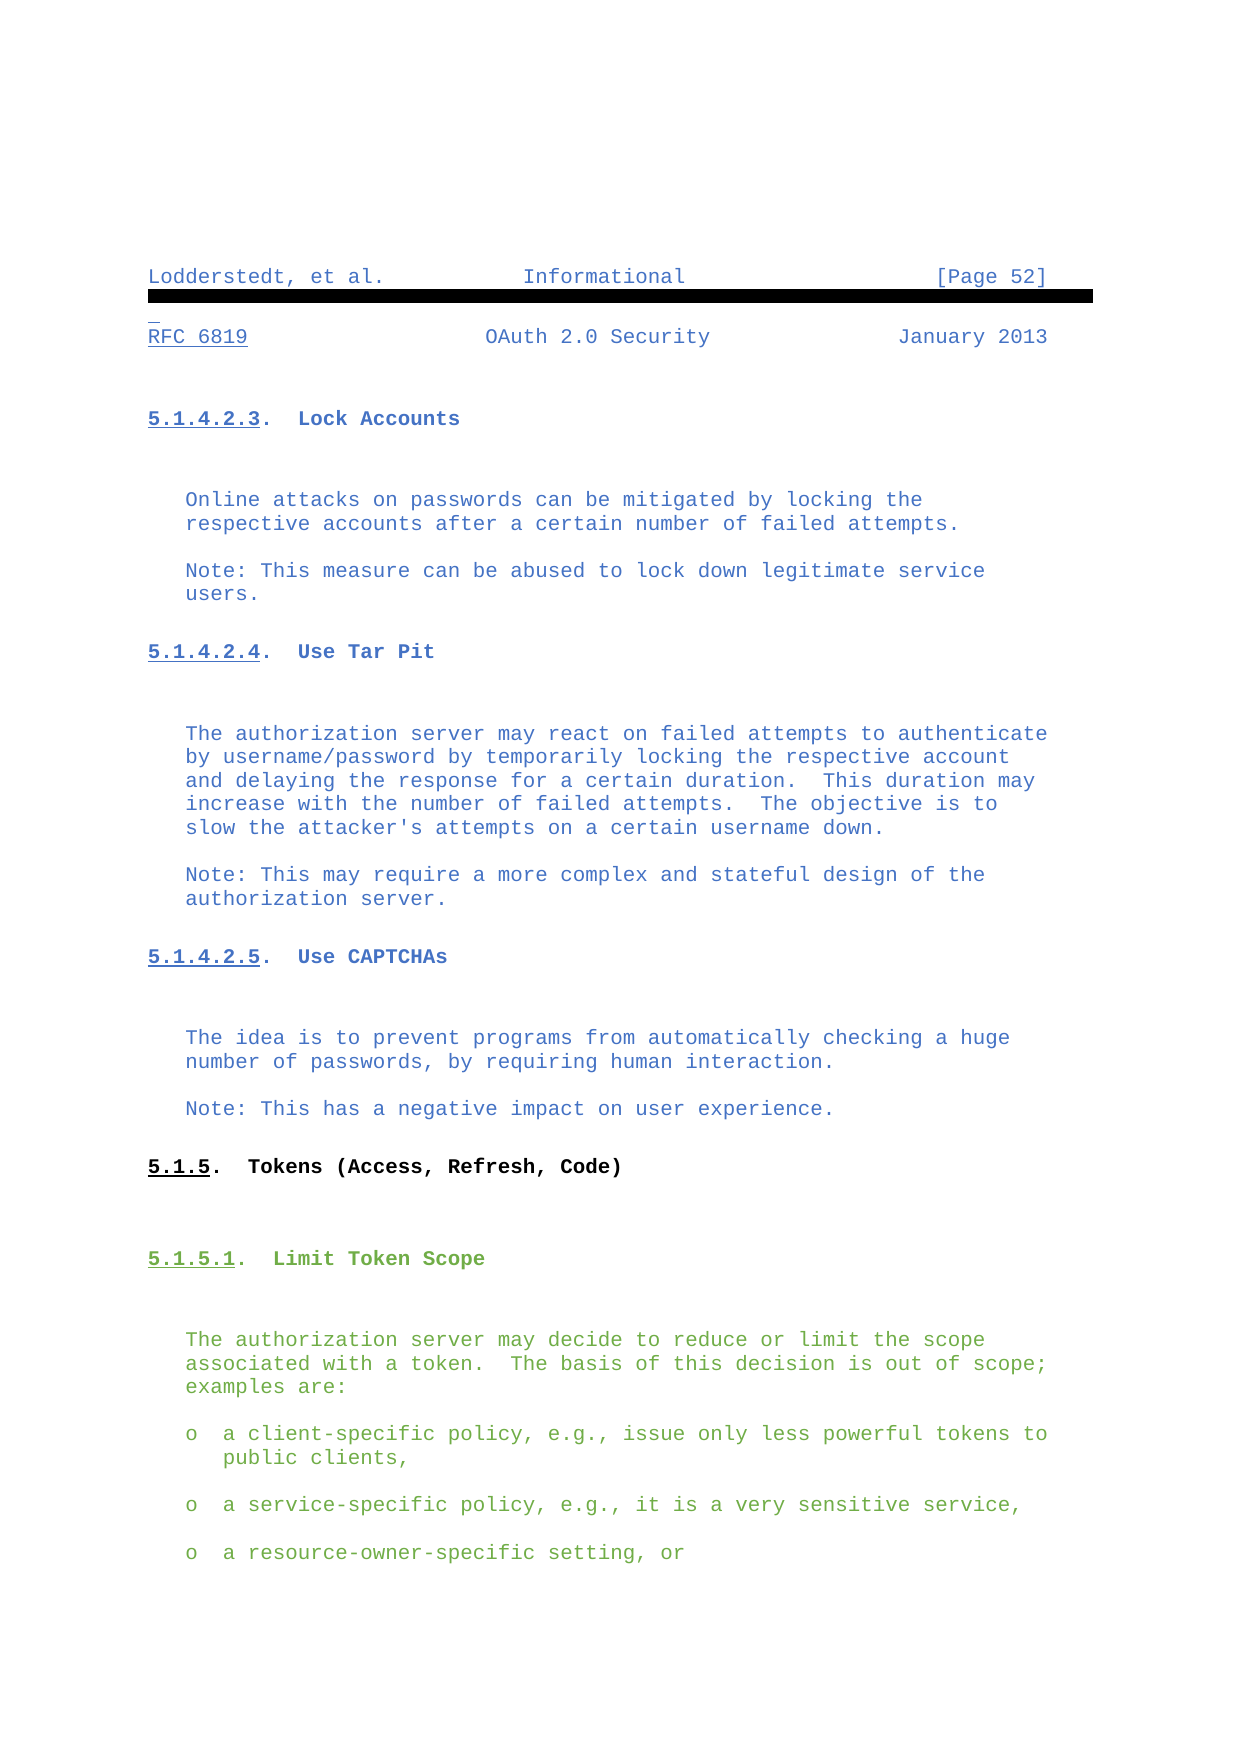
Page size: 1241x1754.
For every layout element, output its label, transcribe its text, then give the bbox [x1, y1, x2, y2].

text o a service-specific policy, e.g., it is a very sensitive service, [148, 1494, 1093, 1518]
text The idea is to prevent programs from automatically checking a huge [148, 1027, 1093, 1051]
text The authorization server may react on failed attempts to authenticate [148, 722, 1093, 746]
text Lodderstedt, et al. Informational [Page 52] [148, 266, 1093, 289]
text and delaying the response for a certain duration. This duration may [148, 770, 1093, 793]
text o a client-specific policy, e.g., issue only less powerful tokens to [148, 1423, 1093, 1447]
text examples are: [148, 1376, 1093, 1400]
text associated with a token. The basis of this decision is out of scope; [148, 1352, 1093, 1376]
text Online attacks on passwords can be mitigated by locking the [148, 489, 1093, 512]
text 5.1.4.2.4. Use Tar Pit [148, 641, 1093, 665]
text RFC 6819 OAuth 2.0 Security January 2013 [148, 326, 1093, 350]
text 5.1.5.1. Limit Token Scope [148, 1247, 1093, 1271]
text public clients, [148, 1447, 1093, 1471]
text authorization server. [148, 888, 1093, 912]
text by username/password by temporarily locking the respective account [148, 746, 1093, 770]
text 5.1.5. Tokens (Access, Refresh, Code) [148, 1156, 1093, 1179]
text Note: This measure can be abused to lock down legitimate service [148, 560, 1093, 583]
text 5.1.4.2.5. Use CAPTCHAs [148, 946, 1093, 969]
text slow the attacker's attempts on a certain username down. [148, 817, 1093, 841]
text increase with the number of failed attempts. The objective is to [148, 793, 1093, 817]
text o a resource-owner-specific setting, or [148, 1542, 1093, 1565]
text Note: This has a negative impact on user experience. [148, 1098, 1093, 1122]
text The authorization server may decide to reduce or limit the scope [148, 1329, 1093, 1352]
text respective accounts after a certain number of failed attempts. [148, 512, 1093, 536]
text Note: This may require a more complex and stateful design of the [148, 864, 1093, 888]
text users. [148, 583, 1093, 607]
text 5.1.4.2.3. Lock Accounts [148, 407, 1093, 431]
text number of passwords, by requiring human interaction. [148, 1051, 1093, 1074]
